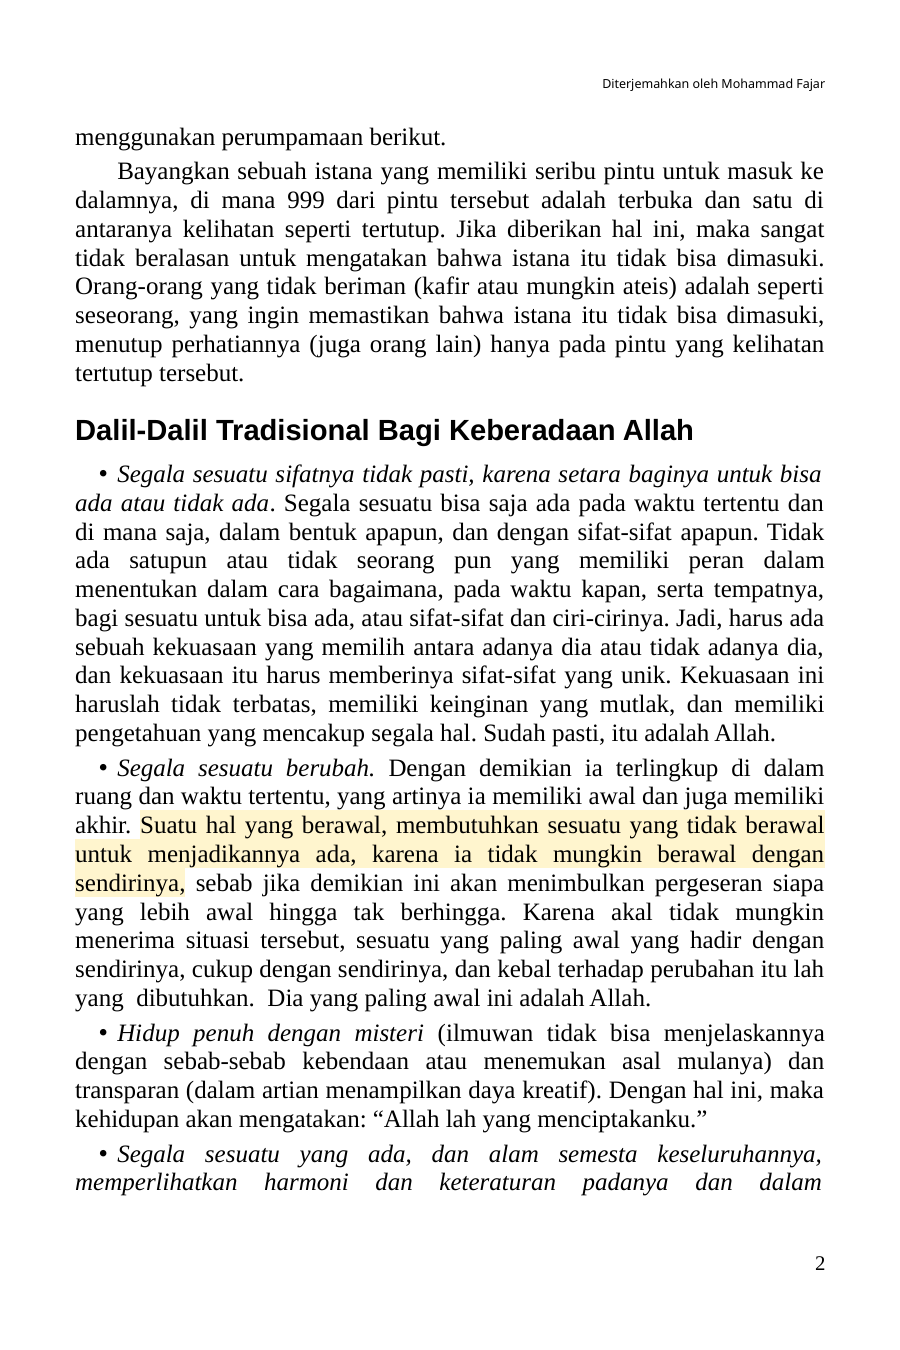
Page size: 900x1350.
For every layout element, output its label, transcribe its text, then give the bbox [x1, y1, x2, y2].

text Bayangkan sebuah istana yang memiliki seribu pintu untuk masuk ke dalamnya, di mana 999 dari pintu tersebut adalah terbuka dan satu di antaranya kelihatan seperti tertutup. Jika diberikan hal ini, maka sangat tidak beralasan untuk mengatakan bahwa istana itu tidak bisa dimasuki. Orang-orang yang tidak beriman (kafir atau mungkin ateis) adalah seperti seseorang, yang ingin memastikan bahwa istana itu tidak bisa dimasuki, menutup perhatiannya (juga orang lain) hanya pada pintu yang kelihatan tertutup tersebut. [75, 156, 825, 386]
subtitle Dalil-Dalil Tradisional Bagi Keberadaan Allah [75, 413, 825, 447]
text menggunakan perumpamaan berikut. [75, 122, 825, 150]
list Segala sesuatu yang ada, dan alam semesta keseluruhannya, memperlihatkan harmoni dan keteraturan padanya dan dalam [75, 1139, 825, 1196]
list Segala sesuatu sifatnya tidak pasti, karena setara baginya untuk bisa ada atau tidak ada. Segala sesuatu bisa saja ada pada waktu tertentu dan di mana saja, dalam bentuk apapun, dan dengan sifat-sifat apapun. Tidak ada satupun atau tidak seorang pun yang memiliki peran dalam menentukan dalam cara bagaimana, pada waktu kapan, serta tempatnya, bagi sesuatu untuk bisa ada, atau sifat-sifat dan ciri-cirinya. Jadi, harus ada sebuah kekuasaan yang memilih antara adanya dia atau tidak adanya dia, dan kekuasaan itu harus memberinya sifat-sifat yang unik. Kekuasaan ini haruslah tidak terbatas, memiliki keinginan yang mutlak, dan memiliki pengetahuan yang mencakup segala hal. Sudah pasti, itu adalah Allah. [75, 459, 825, 747]
list Segala sesuatu berubah. Dengan demikian ia terlingkup di dalam ruang dan waktu tertentu, yang artinya ia memiliki awal dan juga memiliki akhir. Suatu hal yang berawal, membutuhkan sesuatu yang tidak berawal untuk menjadikannya ada, karena ia tidak mungkin berawal dengan sendirinya, sebab jika demikian ini akan menimbulkan pergeseran siapa yang lebih awal hingga tak berhingga. Karena akal tidak mungkin menerima situasi tersebut, sesuatu yang paling awal yang hadir dengan sendirinya, cukup dengan sendirinya, dan kebal terhadap perubahan itu lah yang dibutuhkan. Dia yang paling awal ini adalah Allah. [75, 753, 825, 1012]
list Hidup penuh dengan misteri (ilmuwan tidak bisa menjelaskannya dengan sebab-sebab kebendaan atau menemukan asal mulanya) dan transparan (dalam artian menampilkan daya kreatif). Dengan hal ini, maka kehidupan akan mengatakan: “Allah lah yang menciptakanku.” [75, 1018, 825, 1133]
